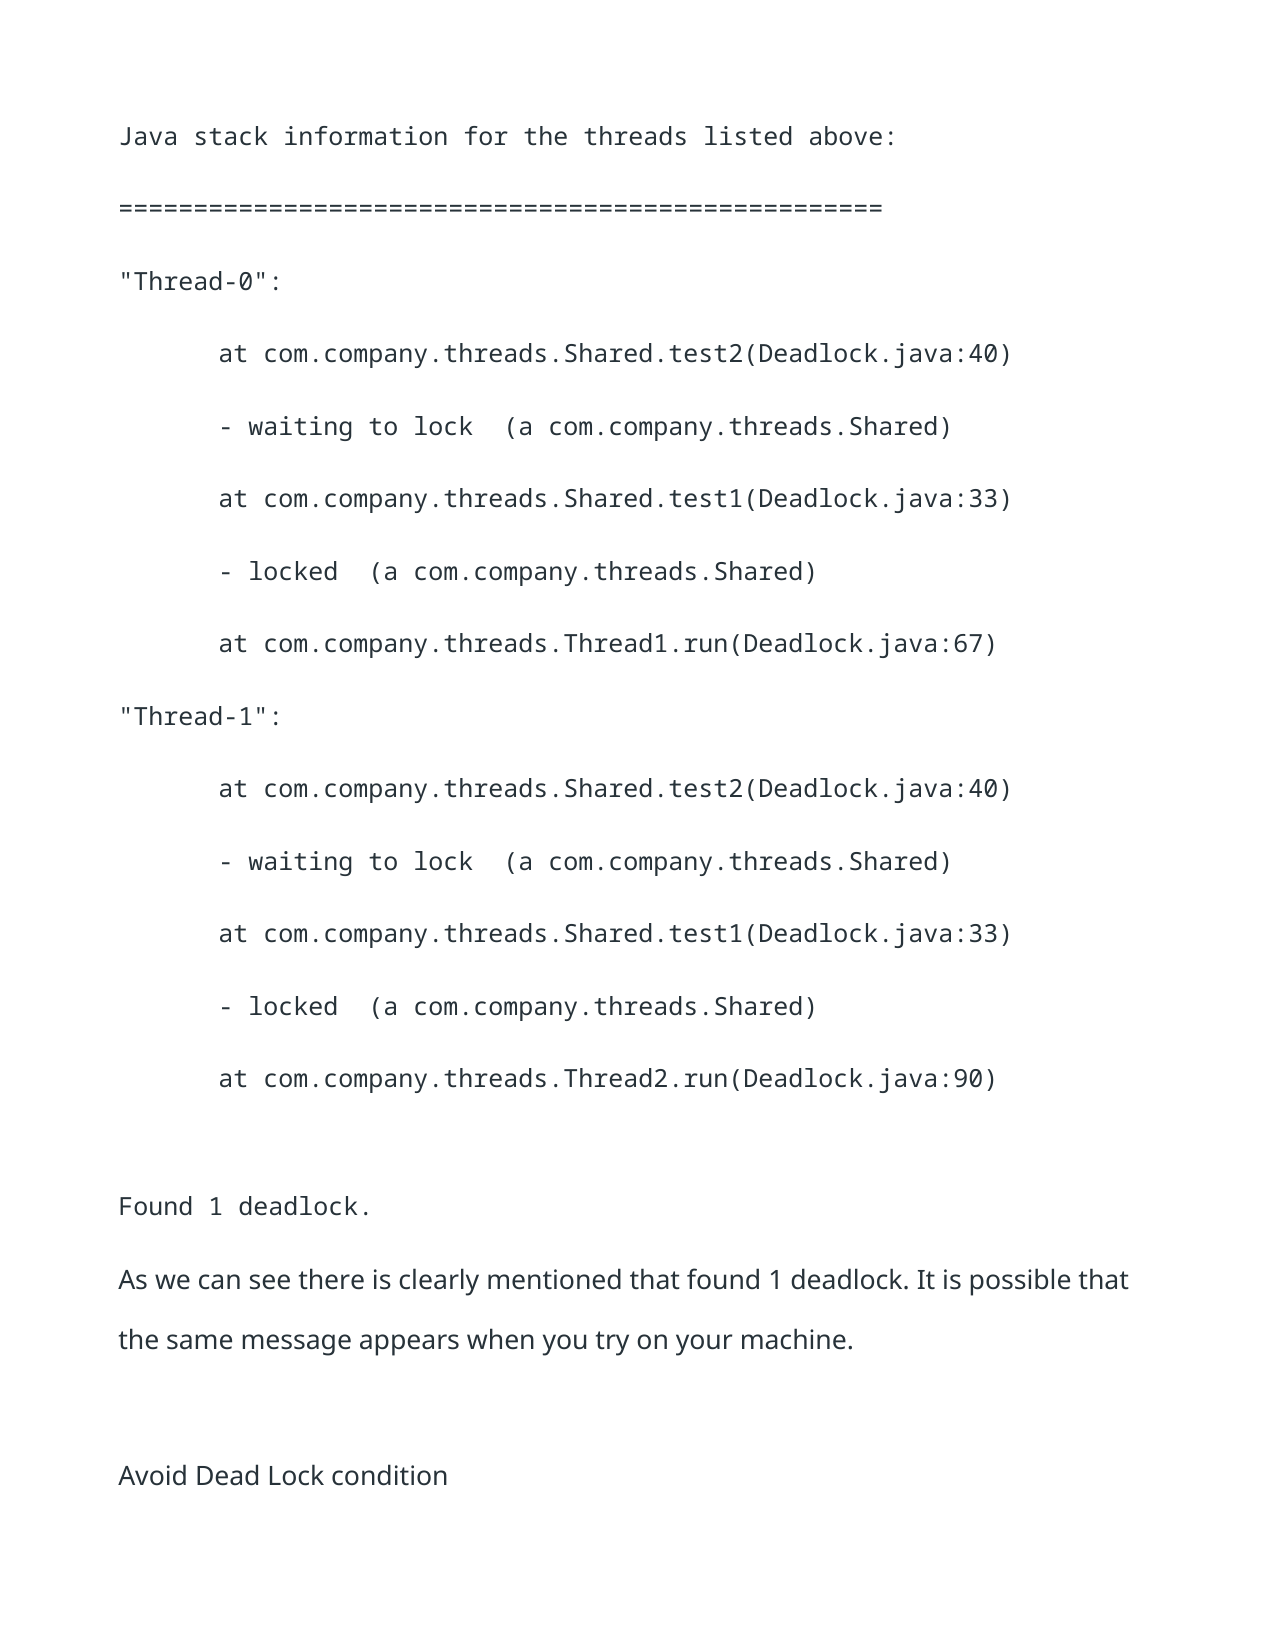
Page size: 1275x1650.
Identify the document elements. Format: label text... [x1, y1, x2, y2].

text - locked (a com.company.threads.Shared) [118, 988, 1157, 1022]
text at com.company.threads.Shared.test1(Deadlock.java:33) [118, 916, 1157, 950]
text "Thread-1": [118, 698, 1157, 732]
text - locked (a com.company.threads.Shared) [118, 553, 1157, 587]
text Java stack information for the threads listed above: [118, 118, 1157, 152]
text =================================================== [118, 191, 1157, 225]
text "Thread-0": [118, 263, 1157, 297]
text at com.company.threads.Shared.test2(Deadlock.java:40) [118, 771, 1157, 805]
text at com.company.threads.Thread2.run(Deadlock.java:90) [118, 1061, 1157, 1095]
text at com.company.threads.Shared.test1(Deadlock.java:33) [118, 481, 1157, 515]
text - waiting to lock (a com.company.threads.Shared) [118, 843, 1157, 877]
text at com.company.threads.Thread1.run(Deadlock.java:67) [118, 626, 1157, 660]
text Avoid Dead Lock condition [118, 1457, 1157, 1493]
text at com.company.threads.Shared.test2(Deadlock.java:40) [118, 336, 1157, 370]
text As we can see there is clearly mentioned that found 1 deadlock. It is possible that the same message appears when you try on your machine. [118, 1261, 1157, 1417]
text - waiting to lock (a com.company.threads.Shared) [118, 408, 1157, 442]
text Found 1 deadlock. [118, 1188, 1157, 1222]
